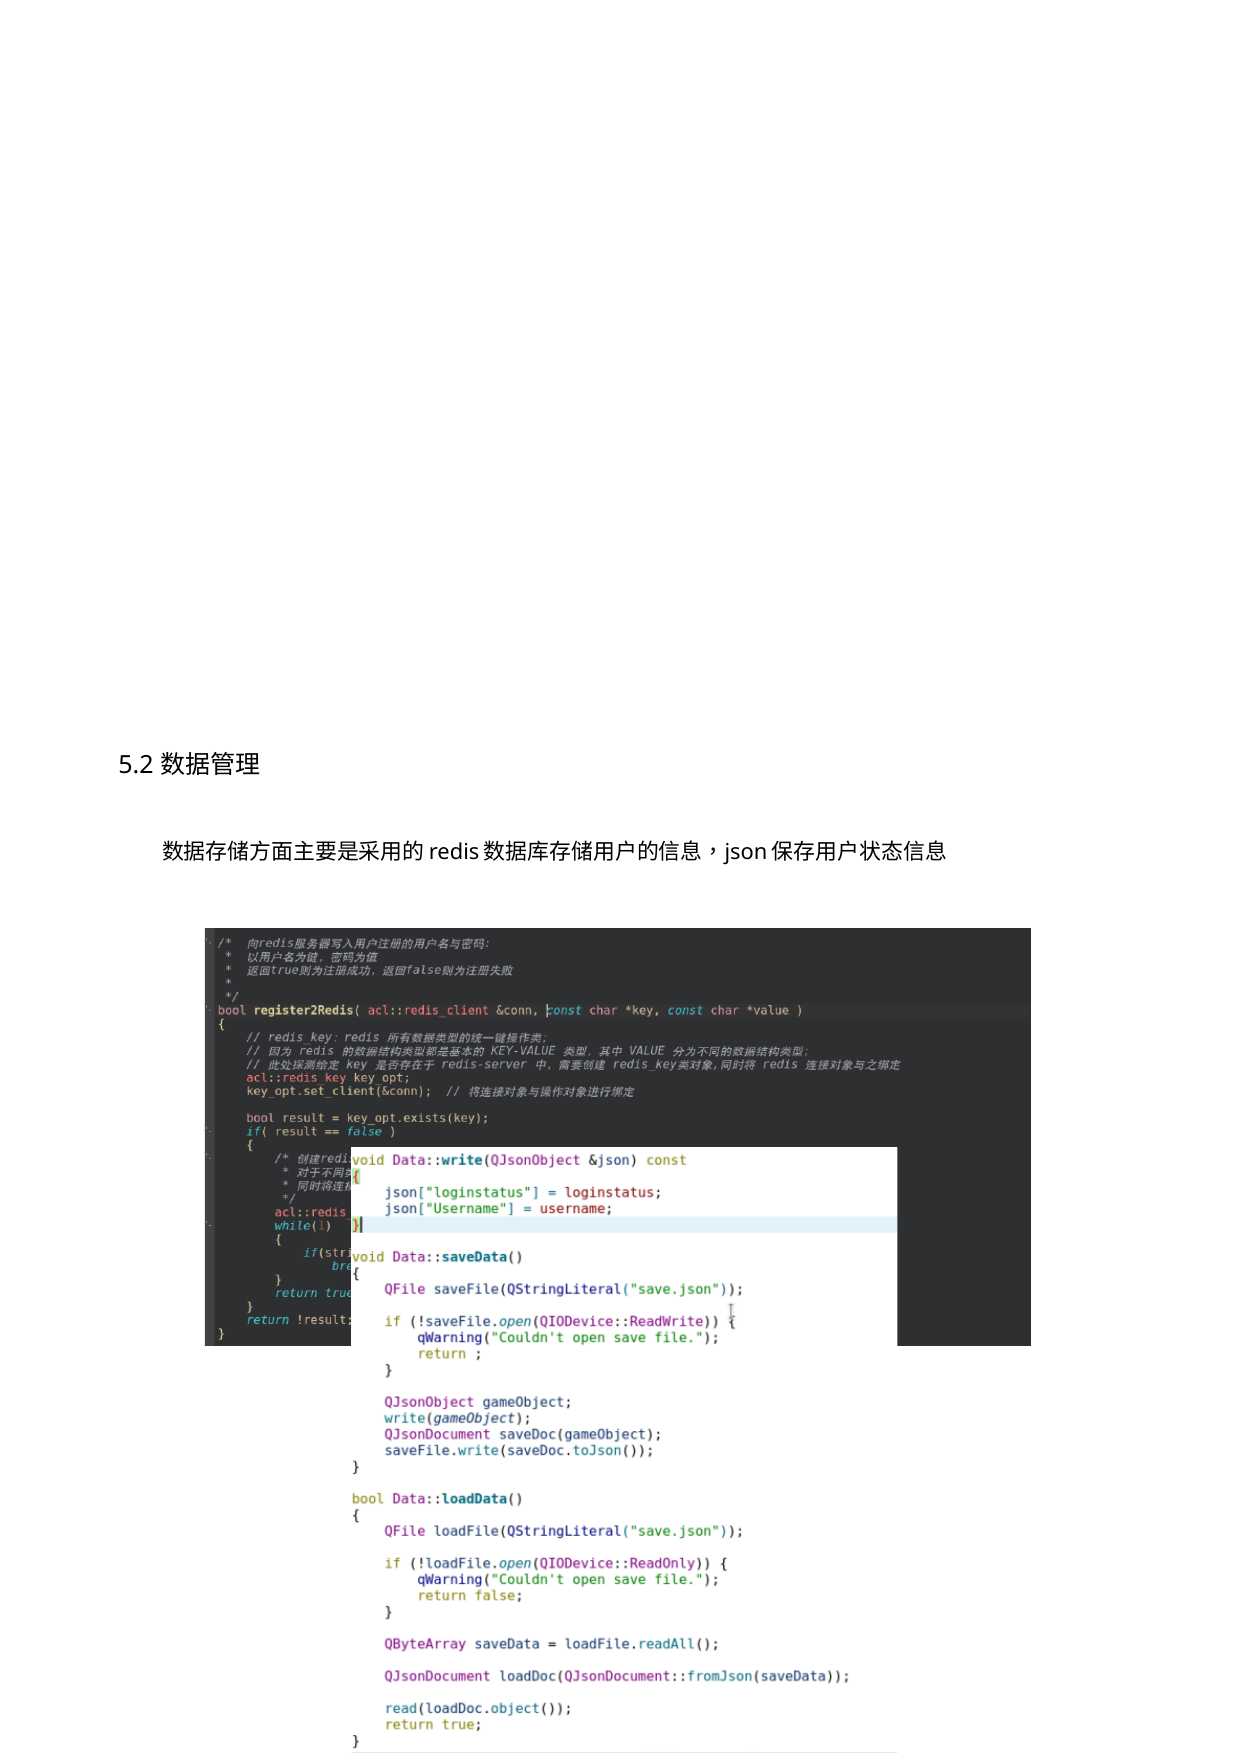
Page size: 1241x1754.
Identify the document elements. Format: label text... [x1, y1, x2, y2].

subtitle 5.2 数据管理 [58, 747, 1122, 781]
picture [204, 928, 1031, 1754]
text 数据存储方面主要是采用的redis数据库存储用户的信息，json保存用户状态信息 [58, 836, 1122, 866]
